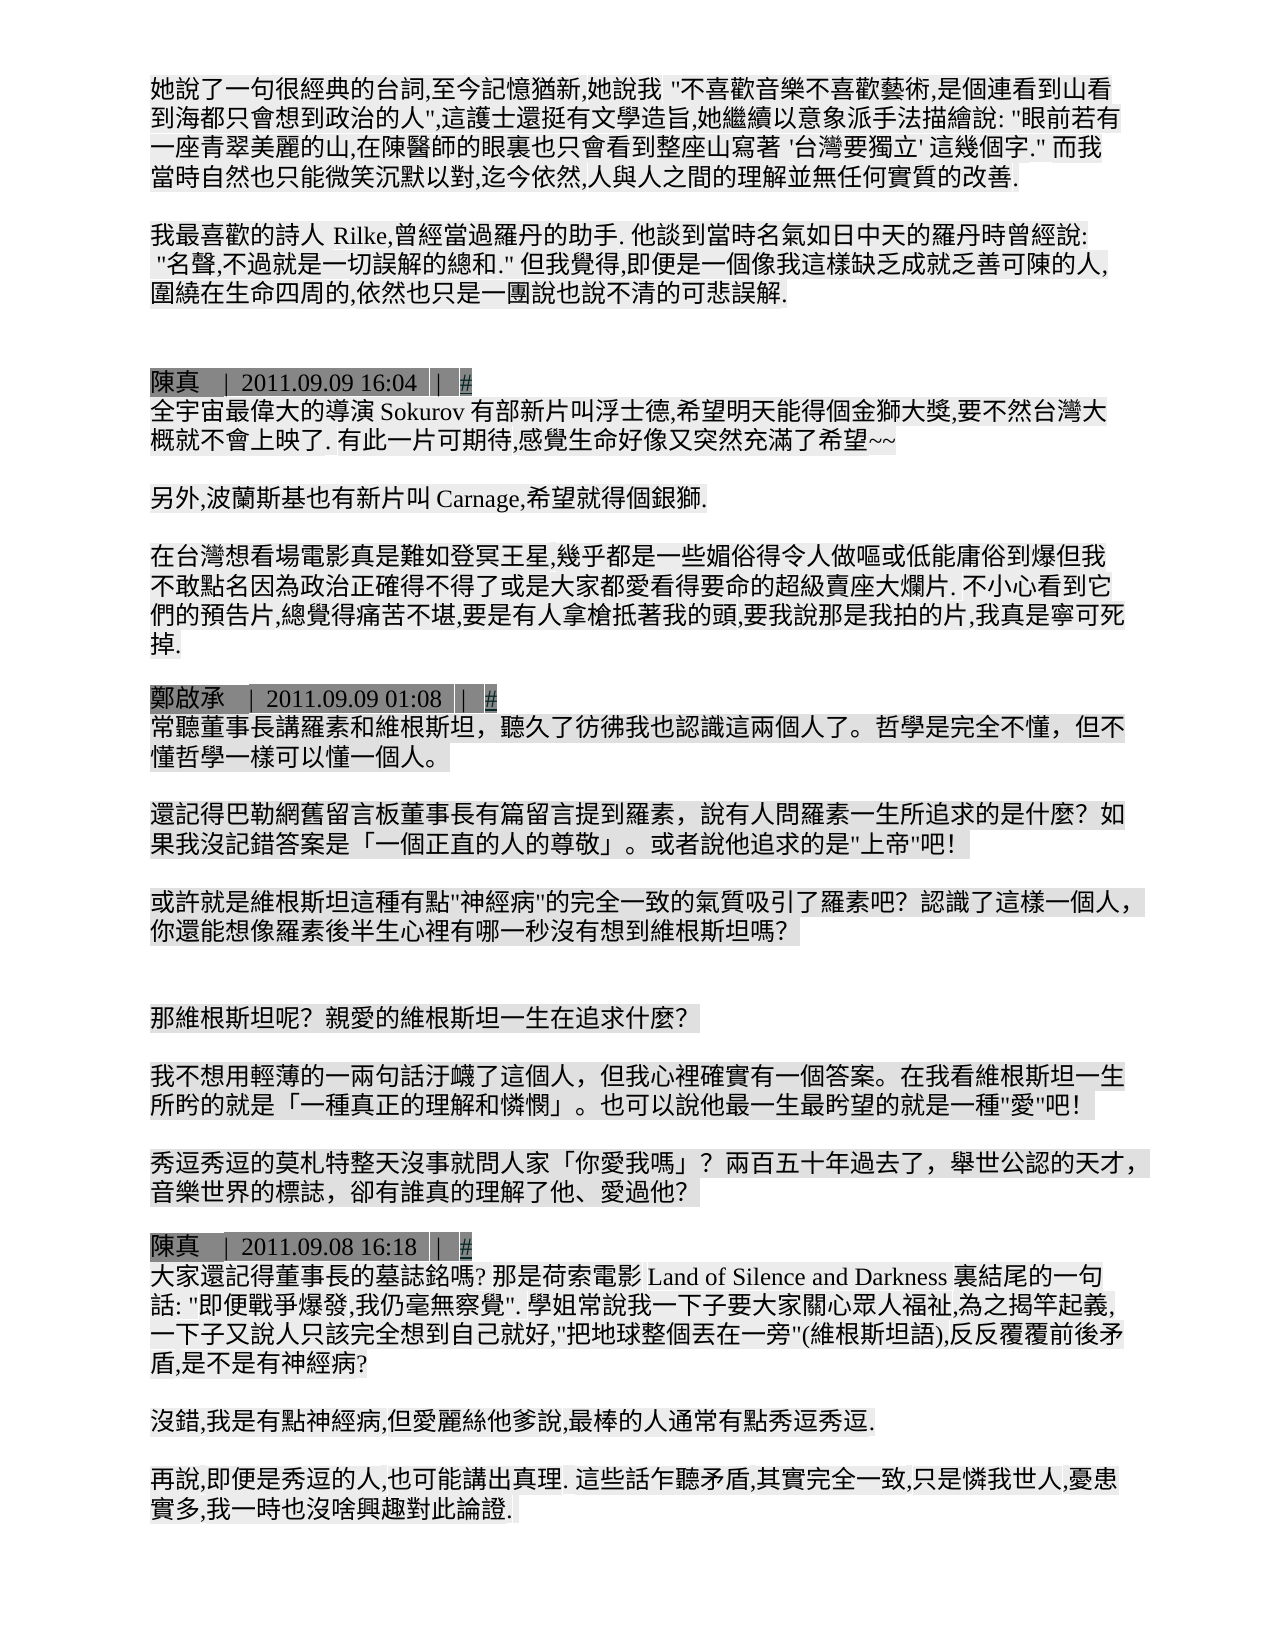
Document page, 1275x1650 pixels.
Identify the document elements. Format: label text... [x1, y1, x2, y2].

text 常聽董事長講羅素和維根斯坦，聽久了彷彿我也認識這兩個人了。哲學是完全不懂，但不懂哲學一樣可以懂一個人。 還記得巴勒網舊留言板董事長有篇留言提到羅素，說有人問羅素一生所追求的是什麼？如果我沒記錯答案是「一個正直的人的尊敬」。或者說他追求的是"上帝"吧！ 或許就是維根斯坦這種有點"神經病"的完全一致的氣質吸引了羅素吧？認識了這樣一個人，你還能想像羅素後半生心裡有哪一秒沒有想到維根斯坦嗎？ 那維根斯坦呢？親愛的維根斯坦一生在追求什麼？ 我不想用輕薄的一兩句話汙衊了這個人，但我心裡確實有一個答案。在我看維根斯坦一生所盻的就是「一種真正的理解和憐憫」。也可以說他最一生最盻望的就是一種"愛"吧！ 秀逗秀逗的莫札特整天沒事就問人家「你愛我嗎」？兩百五十年過去了，舉世公認的天才，音樂世界的標誌，卻有誰真的理解了他、愛過他？ [150, 714, 1125, 1207]
text 陳真 | 2011.09.08 16:18 | # [150, 1232, 1125, 1262]
text 大家還記得董事長的墓誌銘嗎? 那是荷索電影Land of Silence and Darkness 裏結尾的一句話: "即便戰爭爆發,我仍毫無察覺". 學姐常說我一下子要大家關心眾人福祉,為之揭竿起義,一下子又說人只該完全想到自己就好,"把地球整個丟在一旁"(維根斯坦語),反反覆覆前後矛盾,是不是有神經病? 沒錯,我是有點神經病,但愛麗絲他爹說,最棒的人通常有點秀逗秀逗. 再說,即便是秀逗的人,也可能講出真理. 這些話乍聽矛盾,其實完全一致,只是憐我世人,憂患實多,我一時也沒啥興趣對此論證. [150, 1262, 1125, 1553]
text 全宇宙最偉大的導演Sokurov有部新片叫浮士德,希望明天能得個金獅大獎,要不然台灣大概就不會上映了. 有此一片可期待,感覺生命好像又突然充滿了希望~~ 另外,波蘭斯基也有新片叫Carnage,希望就得個銀獅. 在台灣想看場電影真是難如登冥王星,幾乎都是一些媚俗得令人做嘔或低能庸俗到爆但我不敢點名因為政治正確得不得了或是大家都愛看得要命的超級賣座大爛片. 不小心看到它們的預告片,總覺得痛苦不堪,要是有人拿槍抵著我的頭,要我說那是我拍的片,我真是寧可死掉. [150, 397, 1125, 659]
text 她說了一句很經典的台詞,至今記憶猶新,她說我 "不喜歡音樂不喜歡藝術,是個連看到山看到海都只會想到政治的人",這護士還挺有文學造旨,她繼續以意象派手法描繪說: "眼前若有一座青翠美麗的山,在陳醫師的眼裏也只會看到整座山寫著 '台灣要獨立' 這幾個字." 而我當時自然也只能微笑沉默以對,迄今依然,人與人之間的理解並無任何實質的改善. 我最喜歡的詩人 Rilke,曾經當過羅丹的助手. 他談到當時名氣如日中天的羅丹時曾經說: "名聲,不過就是一切誤解的總和." 但我覺得,即便是一個像我這樣缺乏成就乏善可陳的人,圍繞在生命四周的,依然也只是一團說也說不清的可悲誤解. [150, 75, 1125, 309]
text 鄭啟承 | 2011.09.09 01:08 | # [150, 684, 1125, 714]
text 陳真 | 2011.09.09 16:04 | # [150, 368, 1125, 397]
